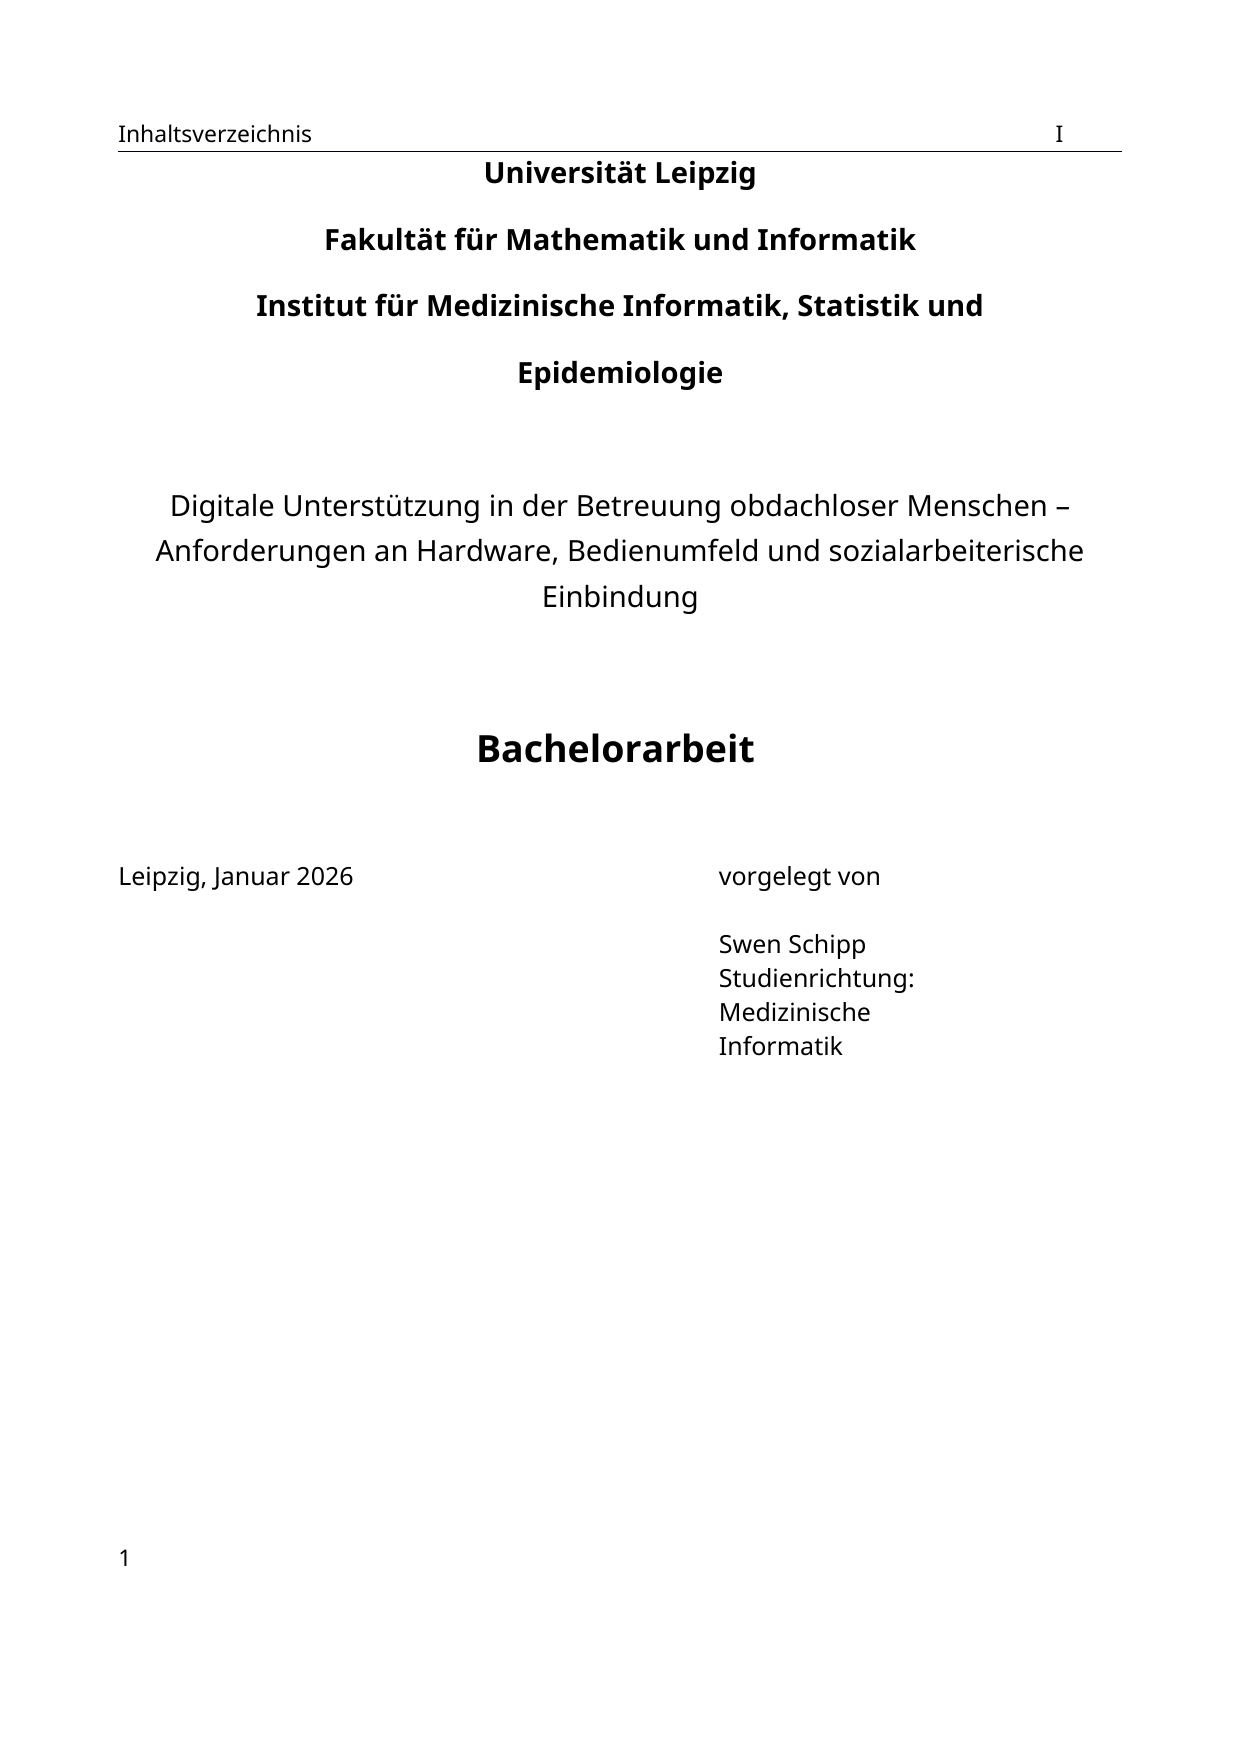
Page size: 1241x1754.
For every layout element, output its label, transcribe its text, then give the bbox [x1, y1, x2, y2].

text Digitale Unterstützung in der Betreuung obdachloser Menschen – Anforderungen an Hardware, Bedienumfeld und sozialarbeiterische Einbindung [118, 485, 1122, 616]
text Universität Leipzig [118, 152, 1122, 192]
table_header [403, 858, 707, 1102]
text Bachelorarbeit [118, 722, 1122, 773]
table_header Leipzig, Januar 2026 [107, 858, 403, 1102]
text Fakultät für Mathematik und Informatik [118, 219, 1122, 259]
text Institut für Medizinische Informatik, Statistik und [118, 285, 1122, 325]
text Epidemiologie [118, 352, 1122, 392]
table_header vorgelegt von Swen Schipp Studienrichtung: Medizinische Informatik [708, 858, 993, 1102]
